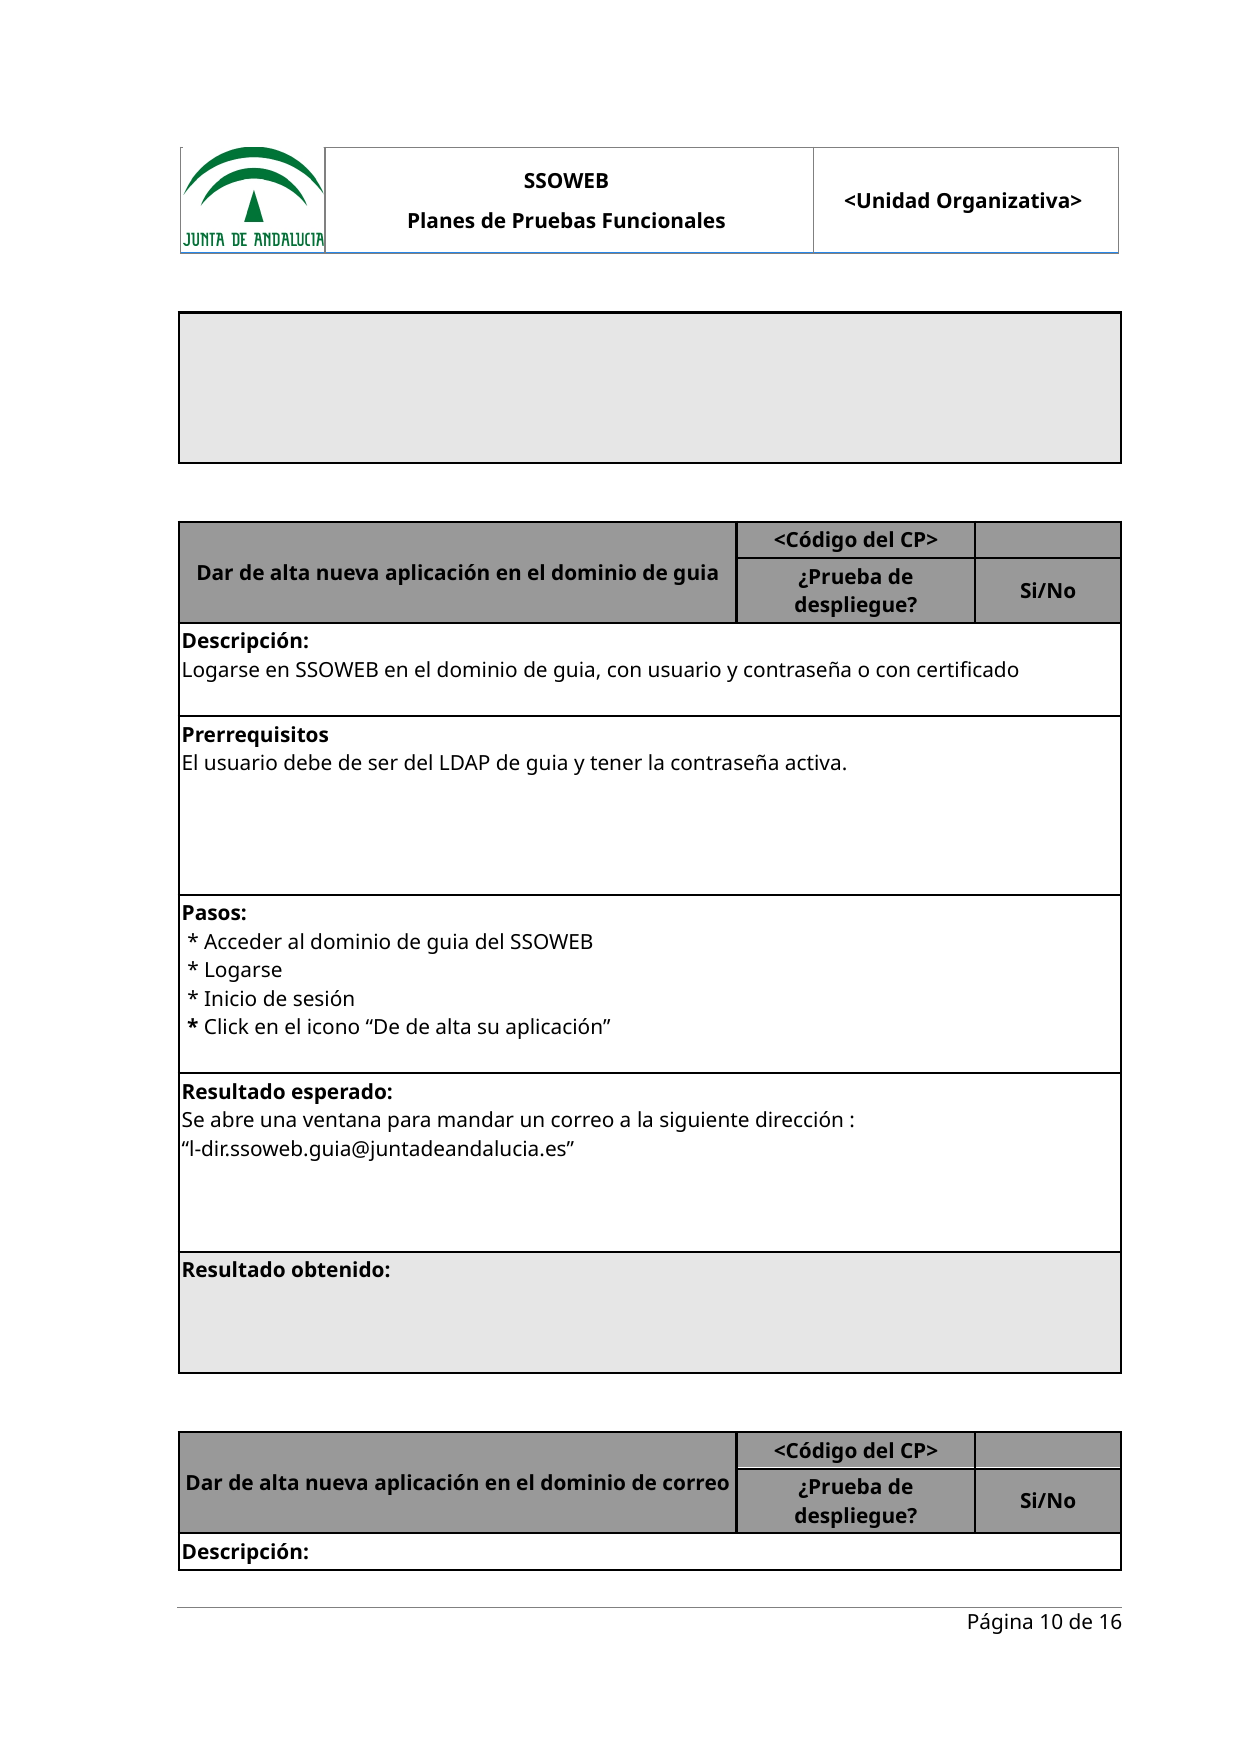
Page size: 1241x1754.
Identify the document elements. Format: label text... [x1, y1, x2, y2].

table_cell Resultado obtenido: [180, 1253, 1120, 1372]
table_cell Pasos: * Acceder al dominio de guia del SSOWEB * Logarse * Inicio de sesión * Click en el icono “De de alta su aplicación” [180, 896, 1120, 1072]
table_cell Si/No [976, 559, 1120, 622]
table_header [976, 523, 1120, 557]
table_cell [180, 314, 1120, 462]
table_cell Si/No [976, 1470, 1120, 1532]
table_cell Resultado esperado: Se abre una ventana para mandar un correo a la siguiente dirección : “l-dir.ssoweb.guia@juntadeandalucia.es” [180, 1074, 1120, 1251]
table_cell ¿Prueba de despliegue? [738, 1470, 974, 1532]
table_header <Código del CP> [738, 1433, 974, 1467]
table_cell Descripción: Logarse en SSOWEB en el dominio de guia, con usuario y contraseña o con certificado [180, 624, 1120, 715]
table_cell Prerrequisitos El usuario debe de ser del LDAP de guia y tener la contraseña activa. [180, 717, 1120, 893]
table_header Dar de alta nueva aplicación en el dominio de guia [180, 523, 735, 622]
picture [183, 147, 324, 246]
table_header <Código del CP> [738, 523, 974, 557]
table_cell Descripción: [180, 1534, 1120, 1569]
table_header Dar de alta nueva aplicación en el dominio de correo [180, 1433, 735, 1532]
table_header [976, 1433, 1120, 1467]
table_cell ¿Prueba de despliegue? [738, 559, 974, 622]
